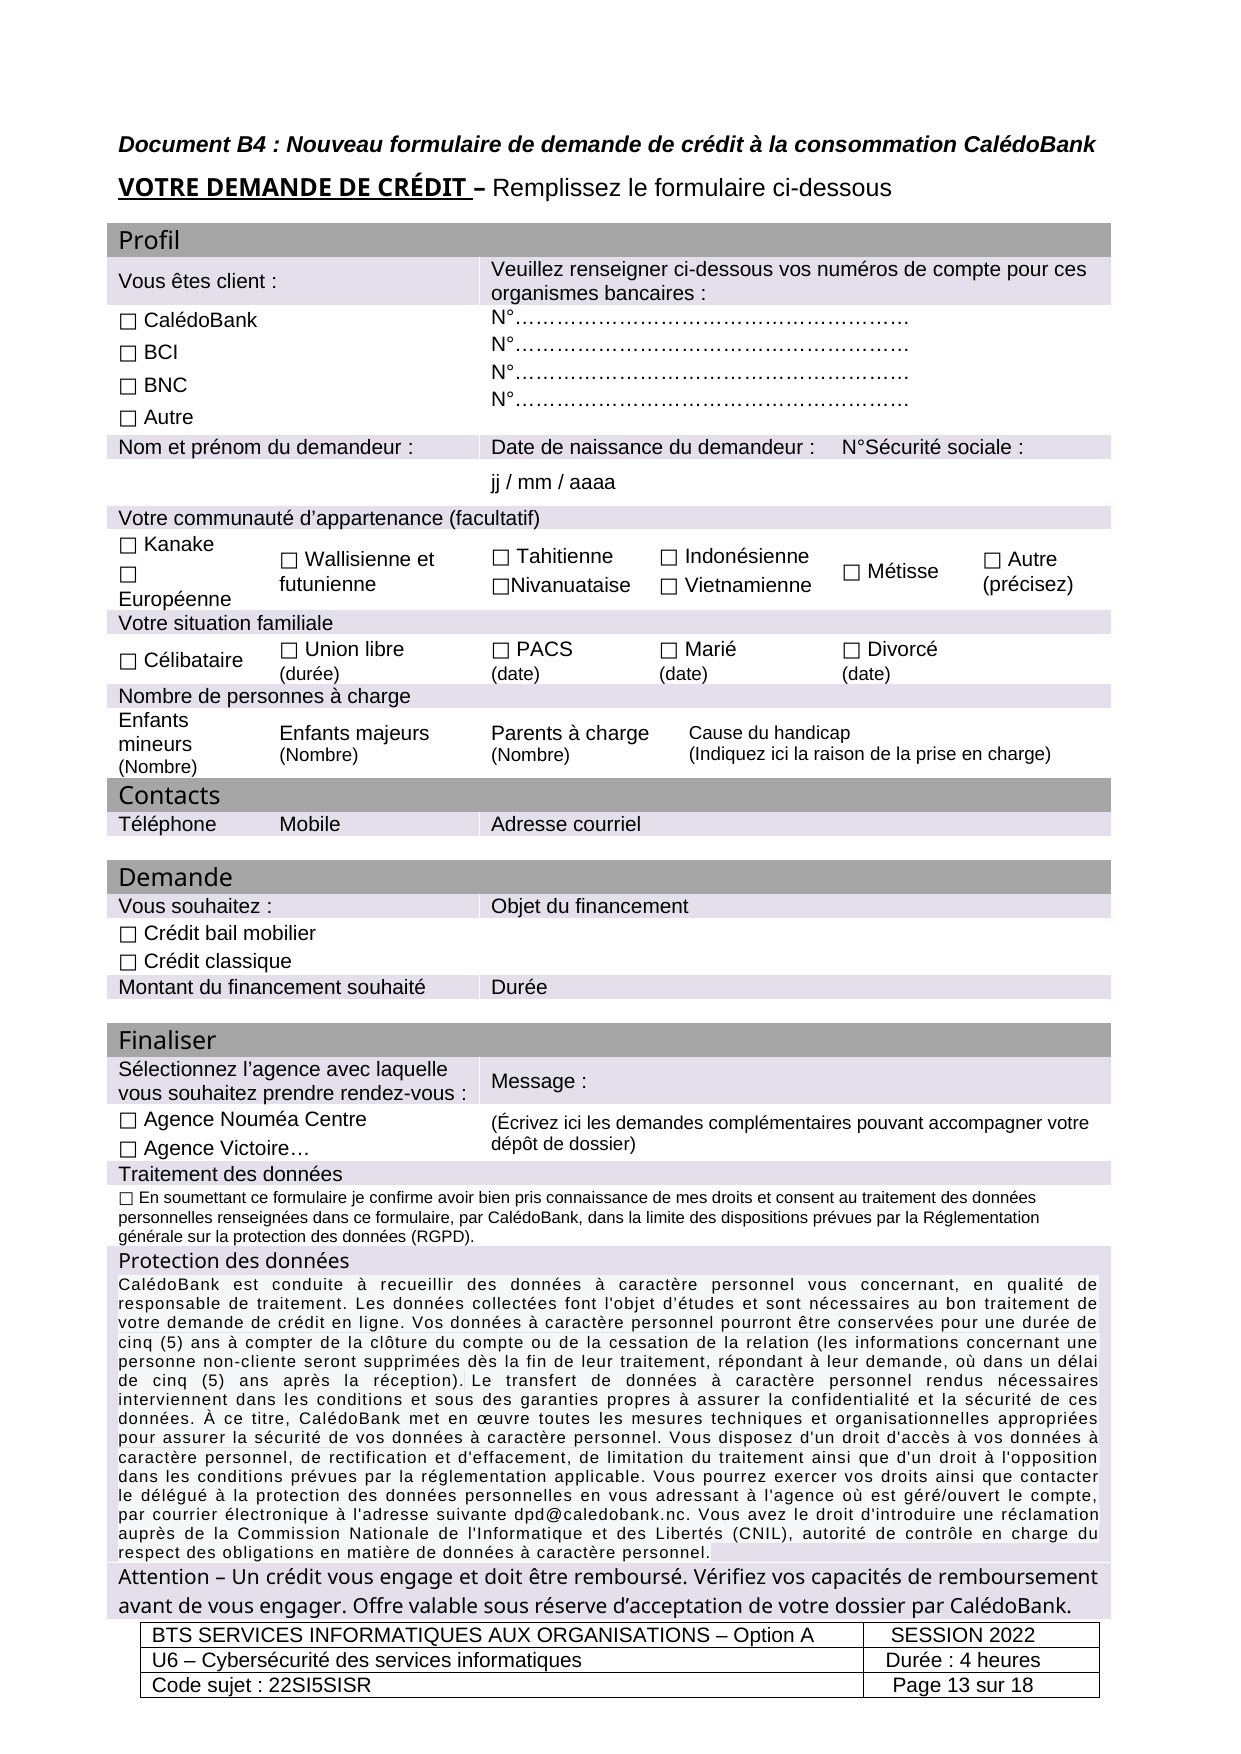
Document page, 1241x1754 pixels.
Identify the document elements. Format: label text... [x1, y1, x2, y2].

table_cell Nombre de personnes à charge [107, 684, 1111, 708]
table_cell jj / mm / aaaa [480, 459, 830, 506]
table_cell □ Divorcé (date) [830, 634, 975, 684]
table_cell [480, 836, 1111, 860]
table_cell □ Agence Nouméa Centre □ Agence Victoire… [107, 1105, 479, 1161]
text VOTRE DEMANDE DE CRÉDIT – Remplissez le formulaire ci-dessous [118, 169, 1122, 203]
table_cell (Écrivez ici les demandes complémentaires pouvant accompagner votre dépôt de dossier) [480, 1105, 1111, 1161]
table_cell Enfants mineurs (Nombre) [107, 708, 268, 778]
table_cell □ Indonésienne □ Vietnamienne [648, 530, 830, 610]
table_cell Veuillez renseigner ci-dessous vos numéros de compte pour ces organismes bancaires : [480, 257, 1111, 305]
table_cell □ Métisse [830, 530, 971, 610]
table_cell Durée [480, 975, 1111, 999]
table_cell □ Wallisienne et futunienne [268, 530, 479, 610]
table_cell Nom et prénom du demandeur : [107, 435, 479, 459]
table_cell [107, 999, 479, 1023]
table_cell Objet du financement [480, 894, 1111, 918]
table_cell N°Sécurité sociale : [830, 435, 1111, 459]
table_cell □ Marié (date) [648, 634, 830, 684]
table_cell □ Tahitienne □Nivanuataise [480, 530, 648, 610]
table_cell Enfants majeurs (Nombre) [268, 708, 479, 778]
table_cell □ CalédoBank □ BCI □ BNC □ Autre [107, 305, 479, 435]
table_cell □ Kanake □ Européenne [107, 530, 268, 610]
table_cell Montant du financement souhaité [107, 975, 479, 999]
table_cell Adresse courriel [480, 812, 1111, 836]
table_cell □ Union libre (durée) [268, 634, 479, 684]
table_cell [107, 459, 479, 506]
text Document B4 : Nouveau formulaire de demande de crédit à la consommation CalédoBank [118, 131, 1122, 157]
table_cell [268, 836, 479, 860]
table_cell Parents à charge (Nombre) [480, 708, 677, 778]
table_cell [480, 999, 1111, 1023]
table_cell □ PACS (date) [480, 634, 648, 684]
table_cell Finaliser [107, 1023, 1111, 1057]
table_cell □ Célibataire [107, 634, 268, 684]
table_cell Message : [480, 1057, 1111, 1104]
table_cell Attention – Un crédit vous engage et doit être remboursé. Vérifiez vos capacités de remboursement avant de vous engager. Offre valable sous réserve d’acceptation de votre dossier par CalédoBank. [107, 1563, 1111, 1619]
table_header Profil [107, 223, 1111, 257]
table_cell Cause du handicap (Indiquez ici la raison de la prise en charge) [677, 708, 1111, 778]
table_cell □ Crédit bail mobilier □ Crédit classique [107, 918, 479, 975]
table_cell Téléphone [107, 812, 268, 836]
table_cell Date de naissance du demandeur : [480, 435, 830, 459]
table_cell [107, 836, 268, 860]
table_cell [975, 634, 1111, 684]
table_cell □ Autre (précisez) [971, 530, 1111, 610]
table_cell Protection des données CalédoBank est conduite à recueillir des données à caractère personnel vous concernant, en qualité de responsable de traitement. Les données collectées font l'objet d’études et sont nécessaires au bon traitement de votre demande de crédit en ligne. Vos données à caractère personnel pourront être conservées pour une durée de cinq (5) ans à compter de la clôture du compte ou de la cessation de la relation (les informations concernant une personne non-cliente seront supprimées dès la fin de leur traitement, répondant à leur demande, où dans un délai de cinq (5) ans après la réception). Le transfert de données à caractère personnel rendus nécessaires interviennent dans les conditions et sous des garanties propres à assurer la confidentialité et la sécurité de ces données. À ce titre, CalédoBank met en œuvre toutes les mesures techniques et organisationnelles appropriées pour assurer la sécurité de vos données à caractère personnel. Vous disposez d'un droit d'accès à vos données à caractère personnel, de rectification et d'effacement, de limitation du traitement ainsi que d'un droit à l'opposition dans les conditions prévues par la réglementation applicable. Vous pourrez exercer vos droits ainsi que contacter le délégué à la protection des données personnelles en vous adressant à l'agence où est géré/ouvert le compte, par courrier électronique à l'adresse suivante dpd@caledobank.nc. Vous avez le droit d'introduire une réclamation auprès de la Commission Nationale de l'Informatique et des Libertés (CNIL), autorité de contrôle en charge du respect des obligations en matière de données à caractère personnel. [107, 1246, 1111, 1562]
table_cell Votre situation familiale [107, 610, 1111, 634]
table_cell Vous êtes client : [107, 257, 479, 305]
table_cell [830, 459, 1111, 506]
table_cell Traitement des données [107, 1161, 1111, 1185]
table_cell Sélectionnez l’agence avec laquelle vous souhaitez prendre rendez-vous : [107, 1057, 479, 1104]
table_cell N°………………………………………………… N°………………………………………………… N°………………………………………………… N°………………………………………………… [480, 305, 1111, 435]
table_cell Vous souhaitez : [107, 894, 479, 918]
table_cell Demande [107, 860, 1111, 894]
table_cell [480, 918, 1111, 975]
table_cell □ En soumettant ce formulaire je confirme avoir bien pris connaissance de mes droits et consent au traitement des données personnelles renseignées dans ce formulaire, par CalédoBank, dans la limite des dispositions prévues par la Réglementation générale sur la protection des données (RGPD). [107, 1185, 1111, 1246]
table_cell Contacts [107, 778, 1111, 812]
table_cell Mobile [268, 812, 479, 836]
table_cell Votre communauté d’appartenance (facultatif) [107, 506, 1111, 529]
